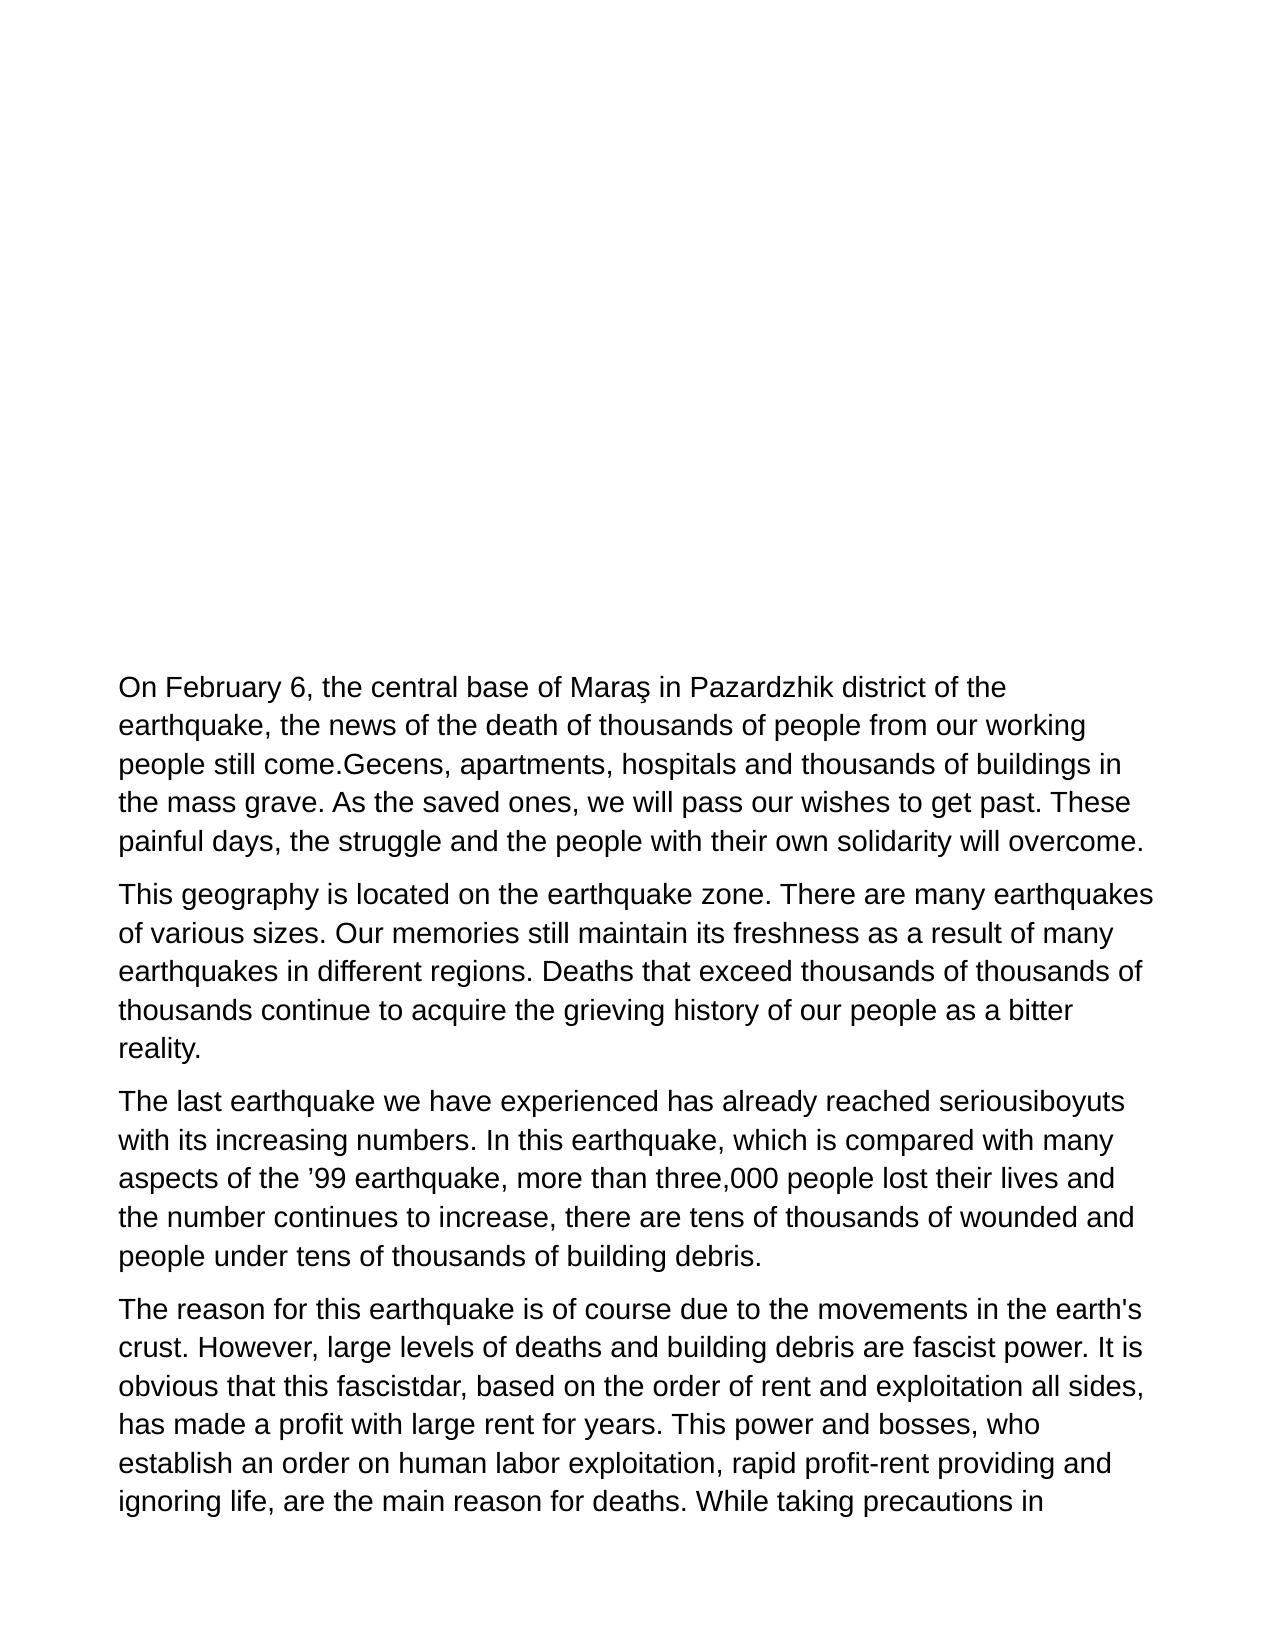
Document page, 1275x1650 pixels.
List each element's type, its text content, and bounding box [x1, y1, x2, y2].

text This geography is located on the earthquake zone. There are many earthquakes of various sizes. Our memories still maintain its freshness as a result of many earthquakes in different regions. Deaths that exceed thousands of thousands of thousands continue to acquire the grieving history of our people as a bitter reality. [118, 877, 1157, 1065]
text On February 6, the central base of Maraş in Pazardzhik district of the earthquake, the news of the death of thousands of people from our working people still come.Gecens, apartments, hospitals and thousands of buildings in the mass grave. As the saved ones, we will pass our wishes to get past. These painful days, the struggle and the people with their own solidarity will overcome. [118, 118, 1157, 857]
text The last earthquake we have experienced has already reached seriousiboyuts with its increasing numbers. In this earthquake, which is compared with many aspects of the ’99 earthquake, more than three,000 people lost their lives and the number continues to increase, there are tens of thousands of wounded and people under tens of thousands of building debris. [118, 1084, 1157, 1272]
text The reason for this earthquake is of course due to the movements in the earth's crust. However, large levels of deaths and building debris are fascist power. It is obvious that this fascistdar, based on the order of rent and exploitation all sides, has made a profit with large rent for years. This power and bosses, who establish an order on human labor exploitation, rapid profit-rent providing and ignoring life, are the main reason for deaths. While taking precautions in [118, 1292, 1157, 1518]
